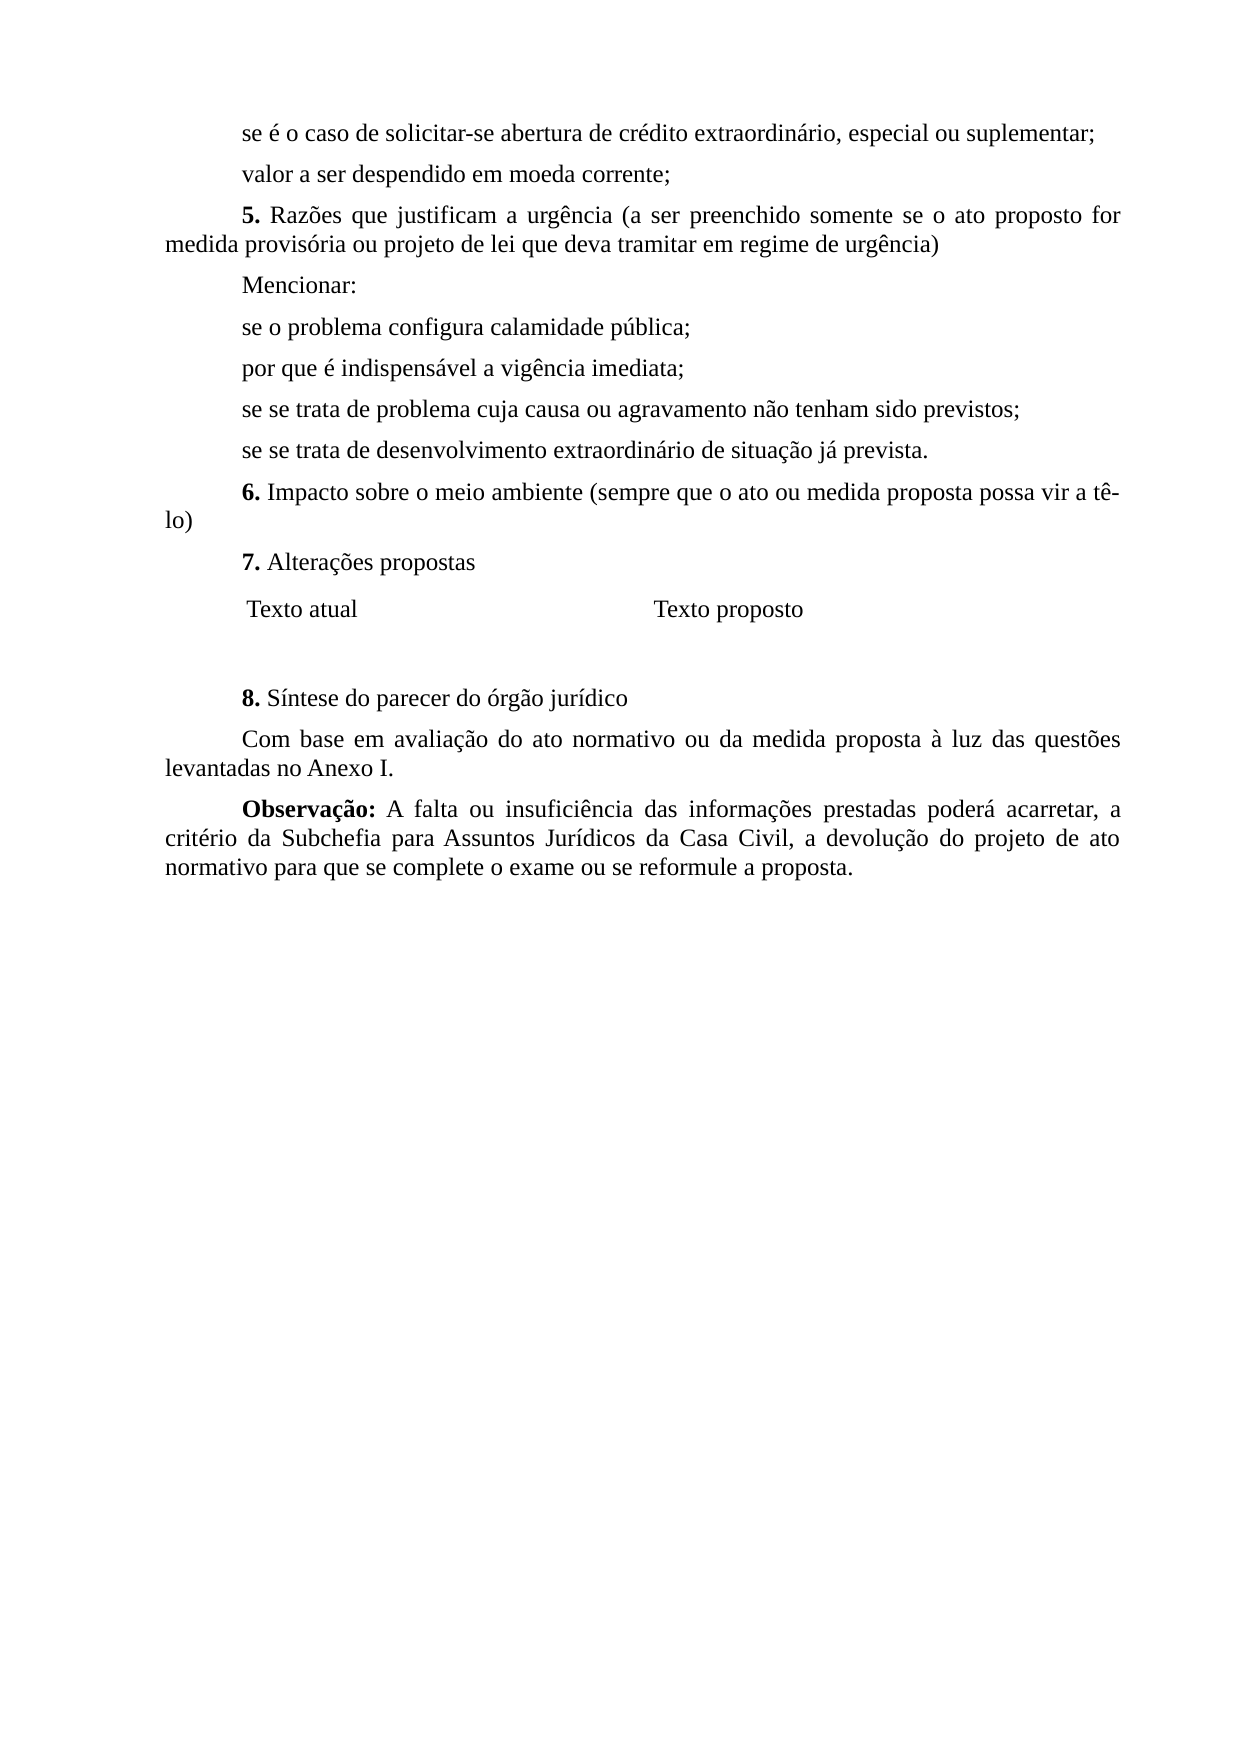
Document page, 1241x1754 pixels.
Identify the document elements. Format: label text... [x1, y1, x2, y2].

text valor a ser despendido em moeda corrente; [165, 159, 1122, 188]
text 8. Síntese do parecer do órgão jurídico [165, 683, 1122, 712]
text por que é indispensável a vigência imediata; [165, 353, 1122, 382]
text Observação: A falta ou insuficiência das informações prestadas poderá acarretar, a critério da Subchefia para Assuntos Jurídicos da Casa Civil, a devolução do projeto de ato normativo para que se complete o exame ou se reformule a proposta. [165, 794, 1122, 881]
text se o problema configura calamidade pública; [165, 312, 1122, 341]
text se se trata de desenvolvimento extraordinário de situação já prevista. [165, 436, 1122, 464]
text 7. Alterações propostas [165, 547, 1122, 576]
text se se trata de problema cuja causa ou agravamento não tenham sido previstos; [165, 394, 1122, 423]
text 5. Razões que justificam a urgência (a ser preenchido somente se o ato proposto for medida provisória ou projeto de lei que deva tramitar em regime de urgência) [165, 201, 1122, 258]
text 6. Impacto sobre o meio ambiente (sempre que o ato ou medida proposta possa vir a tê-lo) [165, 477, 1122, 534]
text Mencionar: [165, 271, 1122, 299]
table_header Texto atual [165, 588, 647, 642]
text Com base em avaliação do ato normativo ou da medida proposta à luz das questões levantadas no Anexo I. [165, 724, 1122, 782]
table_cell [165, 642, 647, 683]
table_cell [647, 642, 1124, 683]
text se é o caso de solicitar-se abertura de crédito extraordinário, especial ou suplementar; [165, 118, 1122, 147]
table_header Texto proposto [647, 588, 1124, 642]
